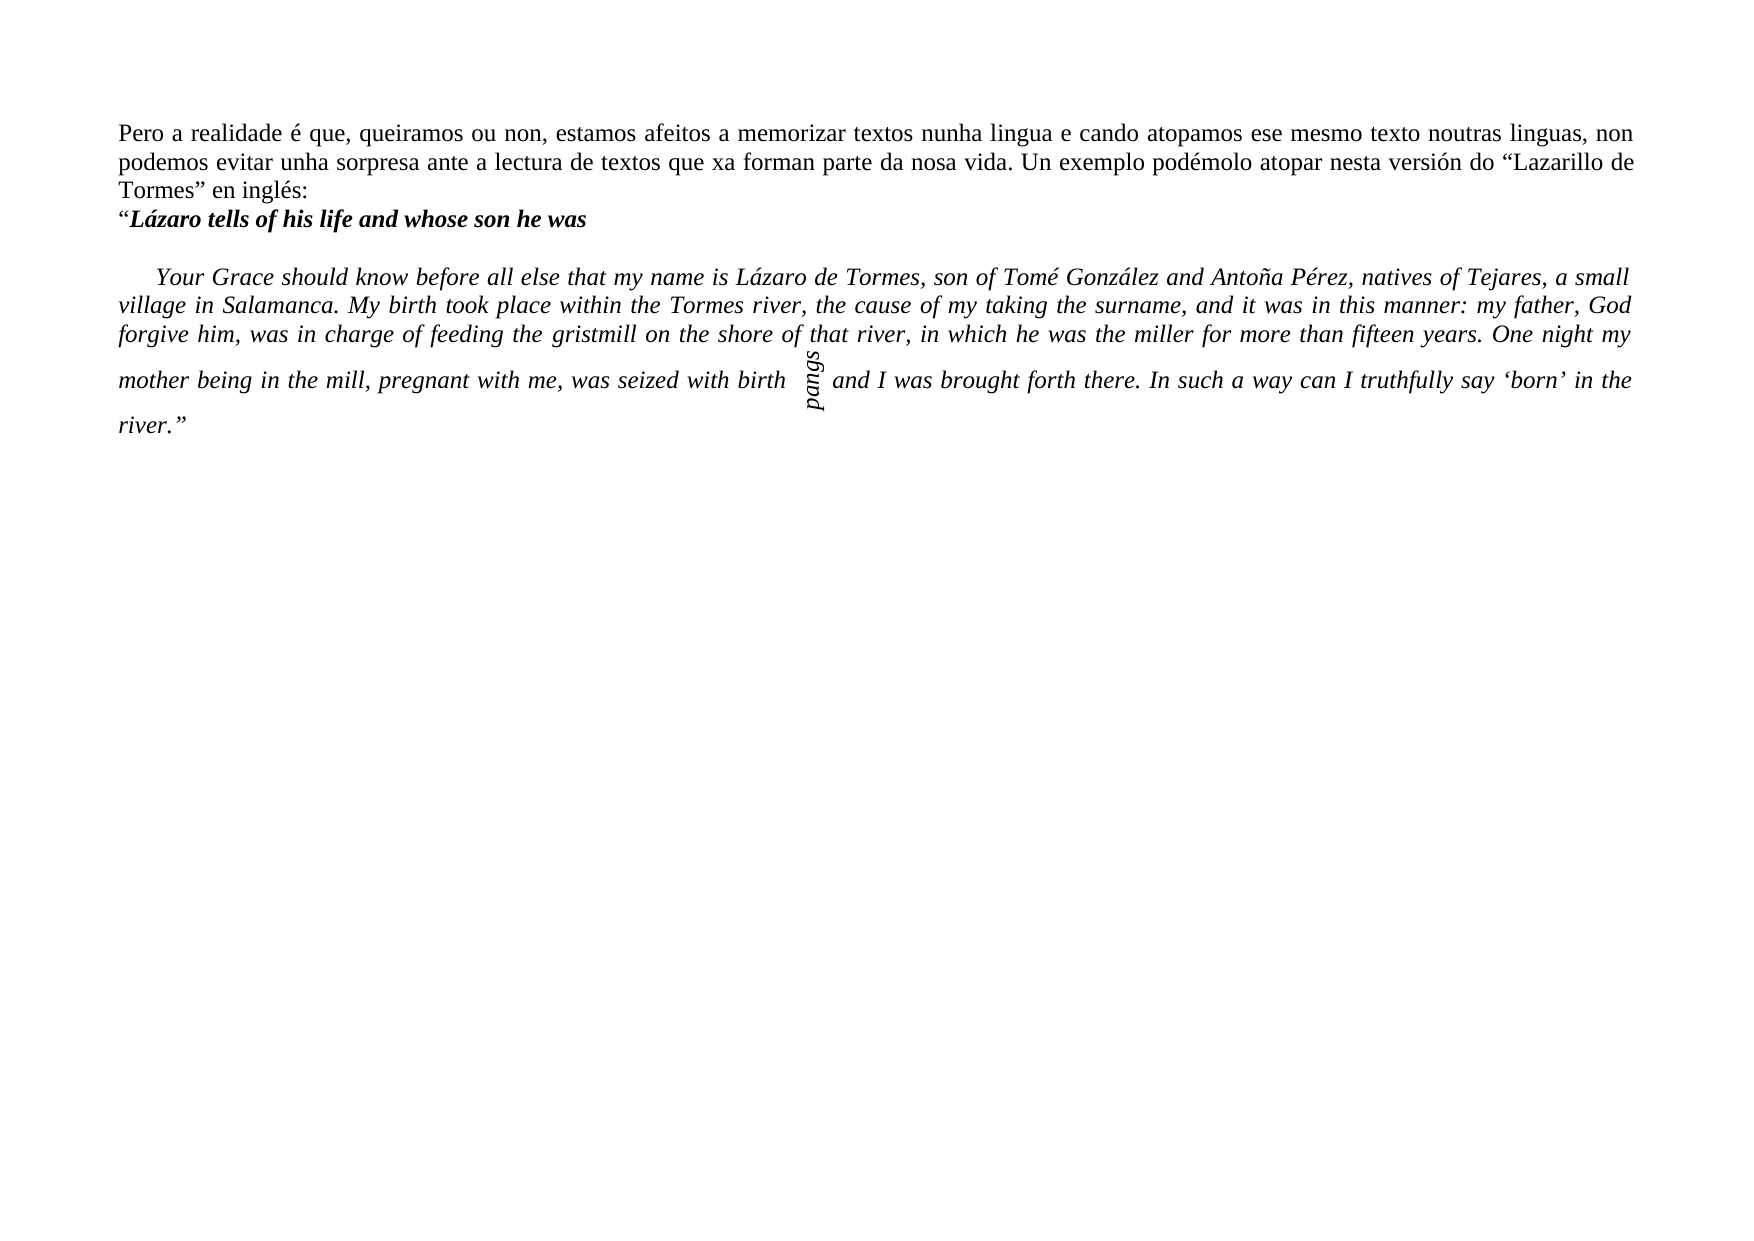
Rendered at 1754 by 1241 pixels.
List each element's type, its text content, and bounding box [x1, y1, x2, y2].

text Your Grace should know before all else that my name is Lázaro de Tormes, son of Tomé González and Antoña Pérez, natives of Tejares, a small village in Salamanca. My birth took place within the Tormes river, the cause of my taking the surname, and it was in this manner: my father, God forgive him, was in charge of feeding the gristmill on the shore of that river, in which he was the miller for more than fifteen years. One night my mother being in the mill, pregnant with me, was seized with birth pangs and I was brought forth there. In such a way can I truthfully say ‘born’ in the river.” [118, 262, 1636, 439]
text “Lázaro tells of his life and whose son he was [118, 204, 1636, 233]
text Pero a realidade é que, queiramos ou non, estamos afeitos a memorizar textos nunha lingua e cando atopamos ese mesmo texto noutras linguas, non podemos evitar unha sorpresa ante a lectura de textos que xa forman parte da nosa vida. Un exemplo podémolo atopar nesta versión do “Lazarillo de Tormes” en inglés: [118, 118, 1636, 204]
